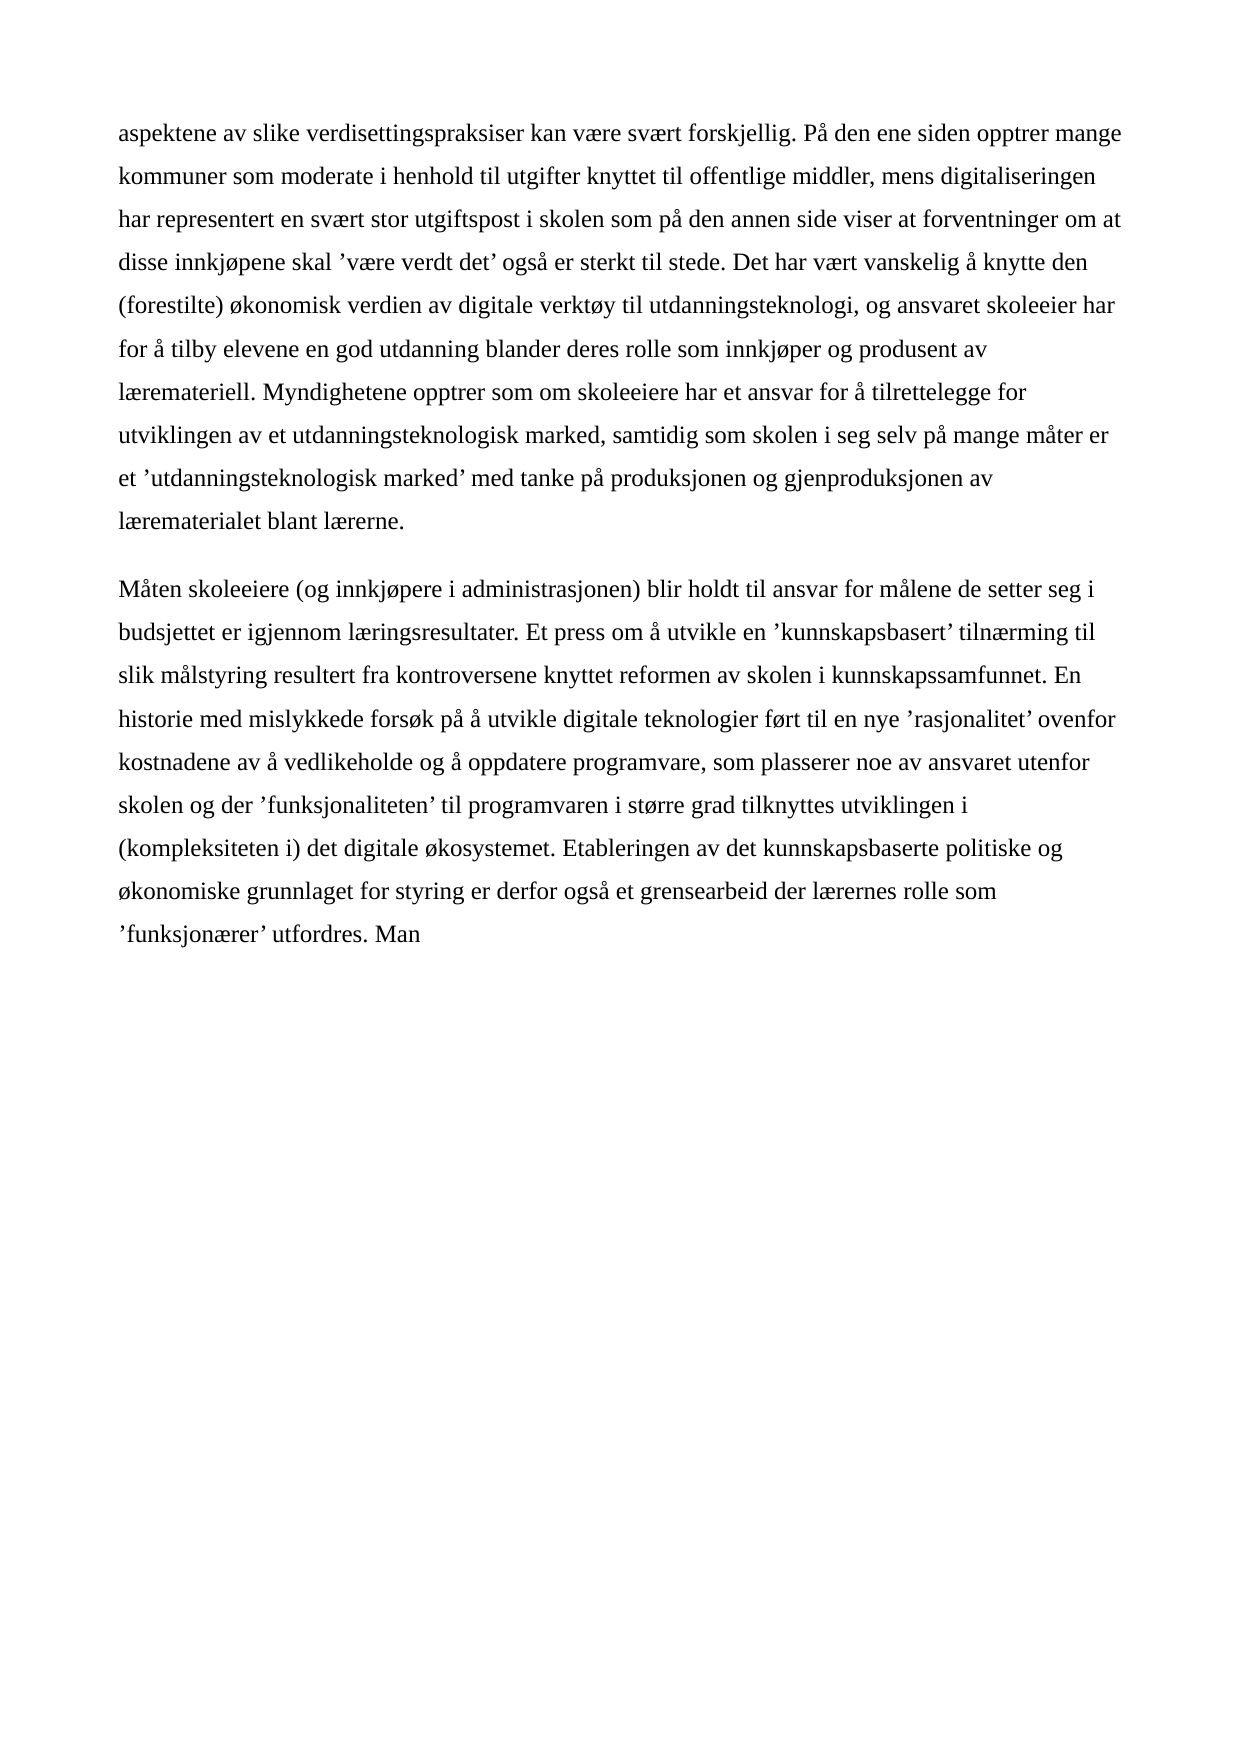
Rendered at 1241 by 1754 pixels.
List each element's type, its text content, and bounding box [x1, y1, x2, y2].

text Måten skoleeiere (og innkjøpere i administrasjonen) blir holdt til ansvar for målene de setter seg i budsjettet er igjennom læringsresultater. Et press om å utvikle en ’kunnskapsbasert’ tilnærming til slik målstyring resultert fra kontroversene knyttet reformen av skolen i kunnskapssamfunnet. En historie med mislykkede forsøk på å utvikle digitale teknologier ført til en nye ’rasjonalitet’ ovenfor kostnadene av å vedlikeholde og å oppdatere programvare, som plasserer noe av ansvaret utenfor skolen og der ’funksjonaliteten’ til programvaren i større grad tilknyttes utviklingen i (kompleksiteten i) det digitale økosystemet. Etableringen av det kunnskapsbaserte politiske og økonomiske grunnlaget for styring er derfor også et grensearbeid der lærernes rolle som ’funksjonærer’ utfordres. Man [118, 574, 1122, 948]
text aspektene av slike verdisettingspraksiser kan være svært forskjellig. På den ene siden opptrer mange kommuner som moderate i henhold til utgifter knyttet til offentlige middler, mens digitaliseringen har representert en svært stor utgiftspost i skolen som på den annen side viser at forventninger om at disse innkjøpene skal ’være verdt det’ også er sterkt til stede. Det har vært vanskelig å knytte den (forestilte) økonomisk verdien av digitale verktøy til utdanningsteknologi, og ansvaret skoleeier har for å tilby elevene en god utdanning blander deres rolle som innkjøper og produsent av læremateriell. Myndighetene opptrer som om skoleeiere har et ansvar for å tilrettelegge for utviklingen av et utdanningsteknologisk marked, samtidig som skolen i seg selv på mange måter er et ’utdanningsteknologisk marked’ med tanke på produksjonen og gjenproduksjonen av lærematerialet blant lærerne. [118, 118, 1122, 535]
